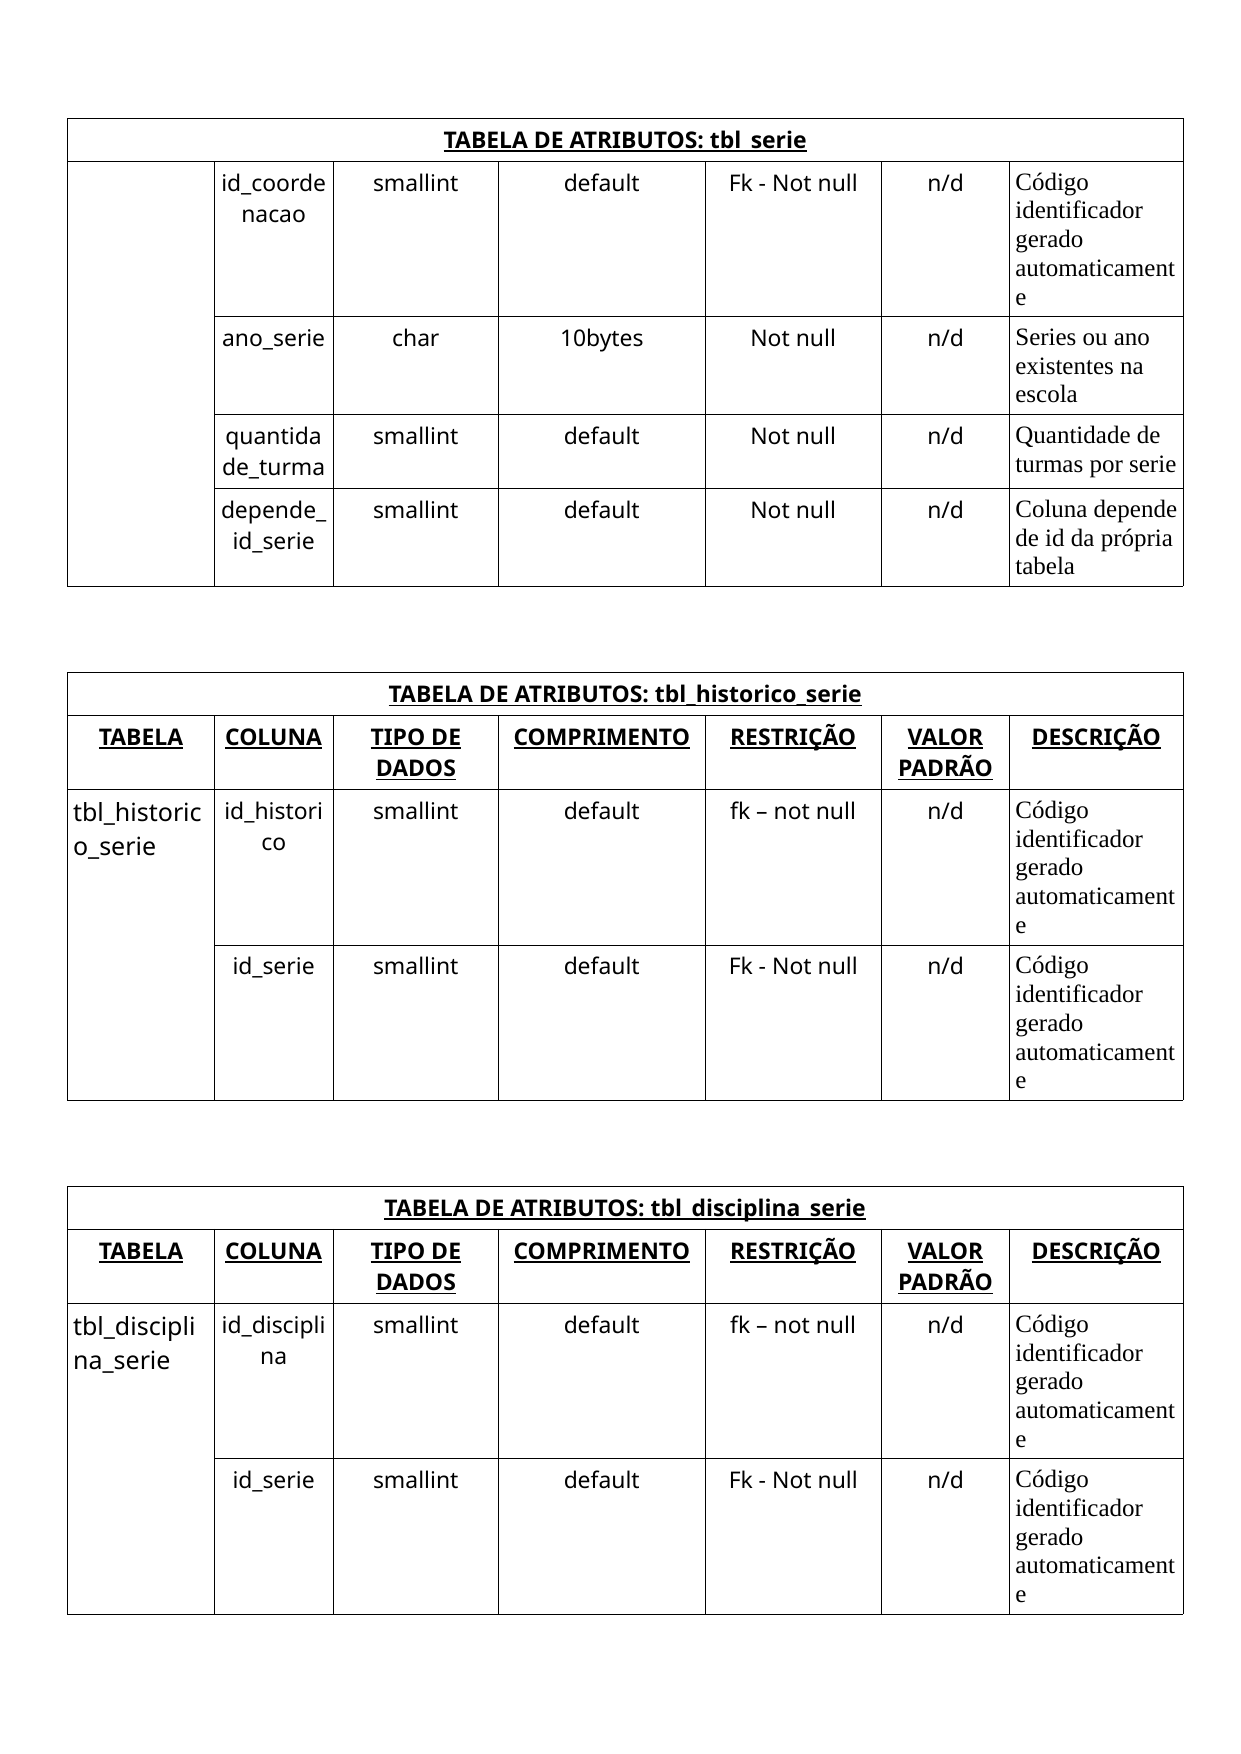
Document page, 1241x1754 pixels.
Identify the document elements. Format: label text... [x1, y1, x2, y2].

table_cell default [499, 489, 705, 586]
table_cell ano_serie [215, 317, 333, 414]
table_cell default [499, 790, 705, 944]
table_cell quantidade_turma [215, 415, 333, 488]
table_cell Fk - Not null [706, 162, 881, 316]
table_cell RESTRIÇÃO [706, 716, 881, 789]
table_cell 10bytes [499, 317, 705, 414]
table_cell [68, 162, 214, 586]
table_cell TABELA [68, 716, 214, 789]
table_cell default [499, 1459, 705, 1614]
table_cell COMPRIMENTO [499, 1230, 705, 1303]
table_cell TIPO DE DADOS [334, 716, 498, 789]
table_cell DESCRIÇÃO [1010, 716, 1183, 789]
table_cell default [499, 162, 705, 316]
table_cell tbl_historico_serie [68, 790, 214, 1100]
table_cell Código identificador gerado automaticamente [1010, 790, 1183, 944]
table_cell smallint [334, 790, 498, 944]
table_cell depende_id_serie [215, 489, 333, 586]
table_cell id_coordenacao [215, 162, 333, 316]
table_cell n/d [882, 1459, 1009, 1614]
table_cell Código identificador gerado automaticamente [1010, 946, 1183, 1100]
table_cell id_serie [215, 946, 333, 1100]
table_cell COLUNA [215, 716, 333, 789]
table_cell Fk - Not null [706, 1459, 881, 1614]
table_cell DESCRIÇÃO [1010, 1230, 1183, 1303]
table_cell smallint [334, 489, 498, 586]
table_cell Series ou ano existentes na escola [1010, 317, 1183, 414]
table_cell n/d [882, 1304, 1009, 1458]
table_cell VALOR PADRÃO [882, 1230, 1009, 1303]
table_cell VALOR PADRÃO [882, 716, 1009, 789]
table_cell Código identificador gerado automaticamente [1010, 1304, 1183, 1458]
table_cell n/d [882, 415, 1009, 488]
table_cell Not null [706, 489, 881, 586]
table_cell n/d [882, 489, 1009, 586]
table_cell fk – not null [706, 790, 881, 944]
table_cell tbl_disciplina_serie [68, 1304, 214, 1614]
table_cell default [499, 946, 705, 1100]
table_cell smallint [334, 946, 498, 1100]
table_cell Not null [706, 415, 881, 488]
table_cell fk – not null [706, 1304, 881, 1458]
table_cell Quantidade de turmas por serie [1010, 415, 1183, 488]
table_cell Código identificador gerado automaticamente [1010, 1459, 1183, 1614]
table_header TABELA DE ATRIBUTOS: tbl_serie [68, 119, 1183, 161]
table_header TABELA DE ATRIBUTOS: tbl_historico_serie [68, 673, 1183, 715]
table_cell Not null [706, 317, 881, 414]
table_cell id_disciplina [215, 1304, 333, 1458]
table_cell char [334, 317, 498, 414]
table_cell COMPRIMENTO [499, 716, 705, 789]
table_cell id_historico [215, 790, 333, 944]
table_cell Código identificador gerado automaticamente [1010, 162, 1183, 316]
table_cell COLUNA [215, 1230, 333, 1303]
table_cell smallint [334, 1304, 498, 1458]
table_cell smallint [334, 162, 498, 316]
table_cell default [499, 1304, 705, 1458]
table_cell RESTRIÇÃO [706, 1230, 881, 1303]
table_header TABELA DE ATRIBUTOS: tbl_disciplina_serie [68, 1187, 1183, 1229]
table_cell Fk - Not null [706, 946, 881, 1100]
table_cell smallint [334, 415, 498, 488]
table_cell n/d [882, 162, 1009, 316]
table_cell TABELA [68, 1230, 214, 1303]
table_cell n/d [882, 317, 1009, 414]
table_cell smallint [334, 1459, 498, 1614]
table_cell TIPO DE DADOS [334, 1230, 498, 1303]
table_cell Coluna depende de id da própria tabela [1010, 489, 1183, 586]
table_cell n/d [882, 946, 1009, 1100]
table_cell n/d [882, 790, 1009, 944]
table_cell id_serie [215, 1459, 333, 1614]
table_cell default [499, 415, 705, 488]
